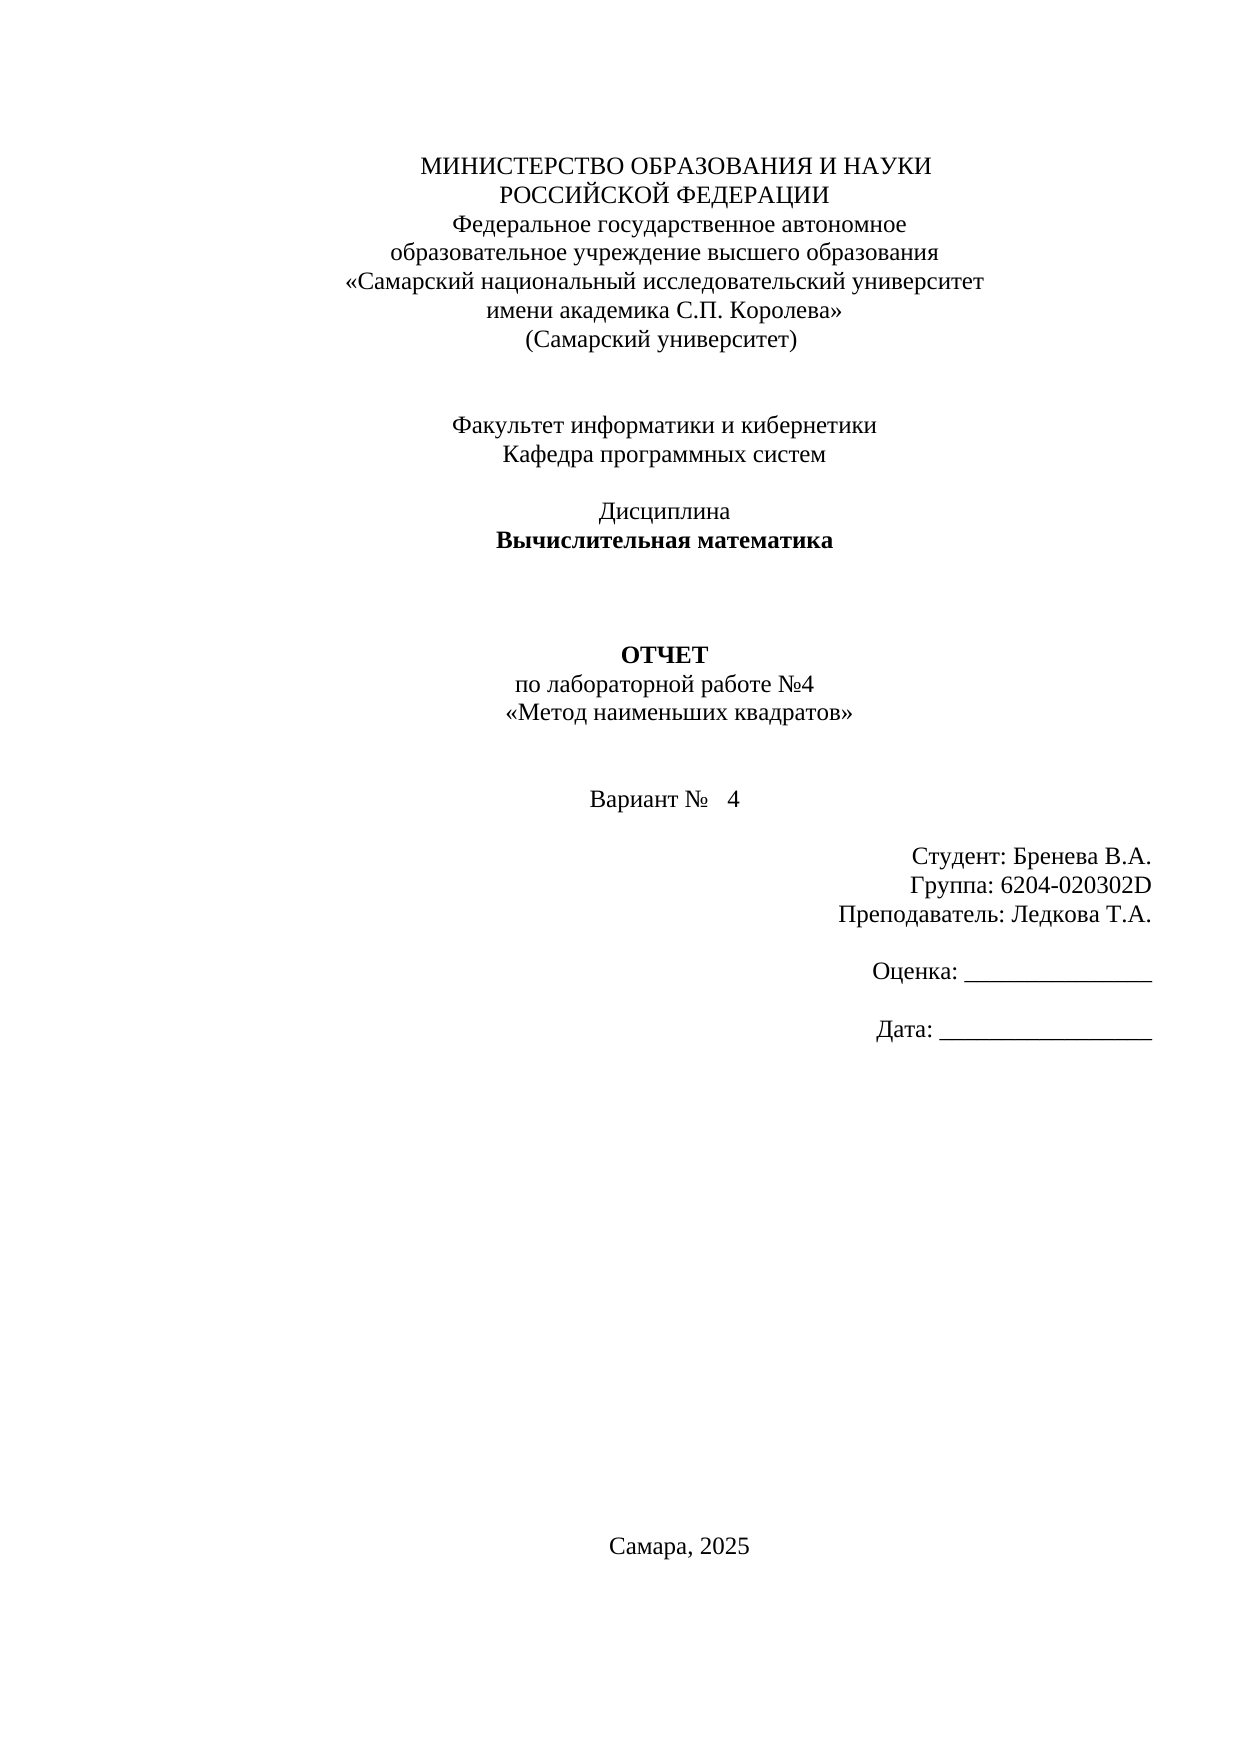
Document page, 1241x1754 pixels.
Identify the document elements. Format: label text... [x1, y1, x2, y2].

text «Метод наименьших квадратов» Вариант № 4 [177, 697, 1152, 812]
text Федеральное государственное автономное образовательное учреждение высшего образования «Самарский национальный исследовательский университет имени академика С.П. Королева» (Самарский университет) Факультет информатики и кибернетики Кафедра программных систем Дисциплина Вычислительная математика ОТЧЕТ по лабораторной работе №4 [177, 209, 1152, 697]
text Студент: Бренева В.А. Группа: 6204-020302D Преподаватель: Ледкова Т.А. Оценка: _______________ Дата: _________________ [177, 841, 1152, 1042]
text МИНИСТЕРСТВО ОБРАЗОВАНИЯ И НАУКИ РОССИЙСКОЙ ФЕДЕРАЦИИ [177, 151, 1152, 209]
text Самара, 2025 [177, 1531, 1152, 1560]
